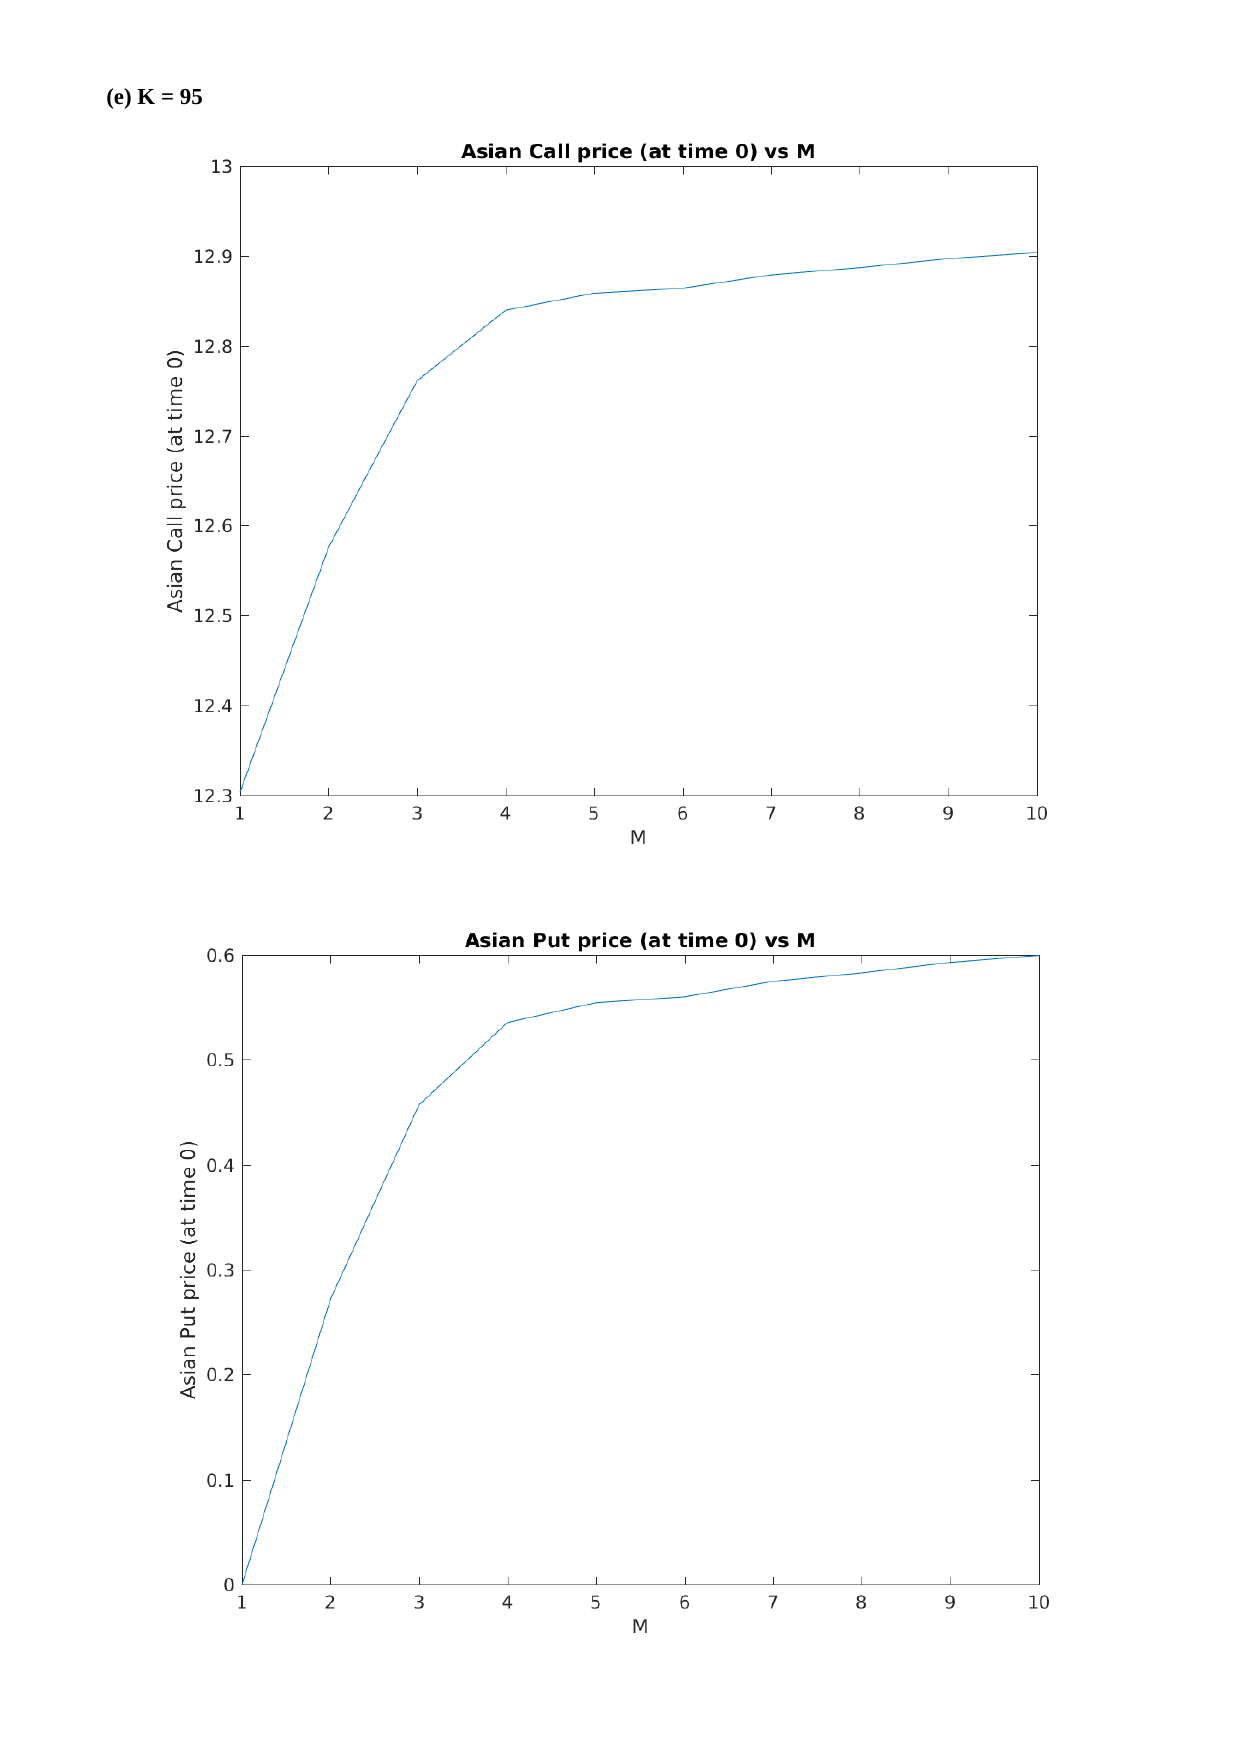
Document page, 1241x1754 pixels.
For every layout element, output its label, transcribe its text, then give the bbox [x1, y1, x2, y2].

picture [106, 109, 1134, 880]
text (e) K = 95 [106, 83, 1134, 109]
picture [108, 897, 1136, 1669]
